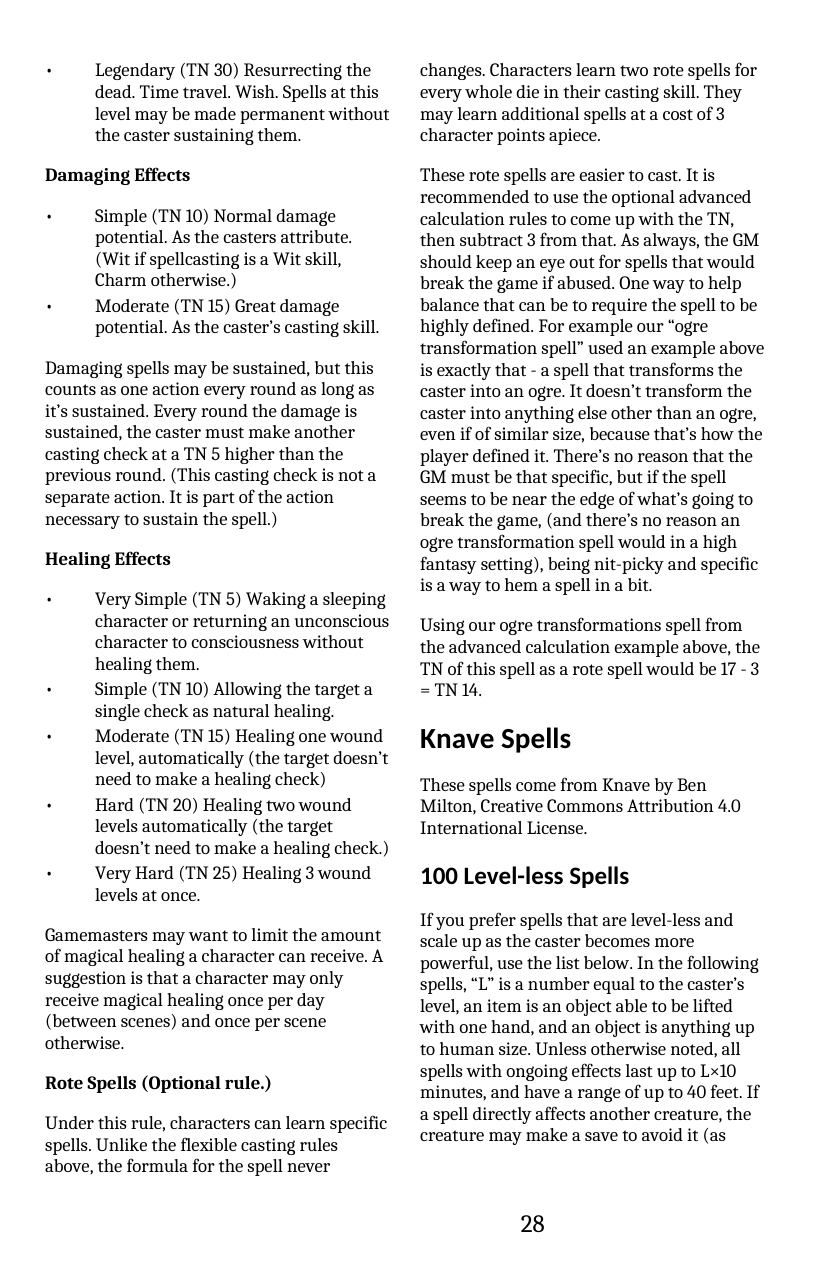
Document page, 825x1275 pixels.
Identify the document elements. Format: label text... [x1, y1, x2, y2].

list Legendary (TN 30) Resurrecting the dead. Time travel. Wish. Spells at this level may be made permanent without the caster sustaining them. [45, 60, 390, 146]
list Moderate (TN 15) Healing one wound level, automatically (the target doesn’t need to make a healing check) [45, 726, 390, 790]
list Simple (TN 10) Normal damage potential. As the casters attribute. (Wit if spellcasting is a Wit skill, Charm otherwise.) [45, 205, 390, 292]
text Using our ogre transformations spell from the advanced calculation example above, the TN of this spell as a rote spell would be 17 - 3 = TN 14. [420, 615, 765, 701]
text Under this rule, characters can learn specific spells. Unlike the flexible casting rules above, the formula for the spell never [45, 1113, 390, 1177]
list Very Simple (TN 5) Waking a sleeping character or returning an unconscious character to consciousness without healing them. [45, 589, 390, 675]
text If you prefer spells that are level-less and scale up as the caster becomes more powerful, use the list below. In the following spells, “L” is a number equal to the caster’s level, an item is an object able to be lifted with one hand, and an object is anything up to human size. Unless otherwise noted, all spells with ongoing effects last up to L×10 minutes, and have a range of up to 40 feet. If a spell directly affects another creature, the creature may make a save to avoid it (as [420, 909, 765, 1146]
text Rote Spells (Optional rule.) [45, 1072, 390, 1094]
subtitle 100 Level-less Spells [420, 860, 765, 890]
text These spells come from Knave by Ben Milton, Creative Commons Attribution 4.0 International License. [420, 774, 765, 839]
list Simple (TN 10) Allowing the target a single check as natural healing. [45, 679, 390, 722]
list Hard (TN 20) Healing two wound levels automatically (the target doesn’t need to make a healing check.) [45, 794, 390, 859]
text Damaging Effects [45, 165, 390, 187]
text Healing Effects [45, 548, 390, 570]
list Moderate (TN 15) Great damage potential. As the caster’s casting skill. [45, 295, 390, 338]
text Damaging spells may be sustained, but this counts as one action every round as long as it’s sustained. Every round the damage is sustained, the caster must make another casting check at a TN 5 higher than the previous round. (This casting check is not a separate action. It is part of the action necessary to sustain the spell.) [45, 357, 390, 530]
text changes. Characters learn two rote spells for every whole die in their casting skill. They may learn additional spells at a cost of 3 character points apiece. [420, 60, 765, 146]
subtitle Knave Spells [420, 720, 765, 756]
text Gamemasters may want to limit the amount of magical healing a character can receive. A suggestion is that a character may only receive magical healing once per day (between scenes) and once per scene otherwise. [45, 924, 390, 1054]
list Very Hard (TN 25) Healing 3 wound levels at once. [45, 862, 390, 906]
text These rote spells are easier to cast. It is recommended to use the optional advanced calculation rules to come up with the TN, then subtract 3 from that. As always, the GM should keep an eye out for spells that would break the game if abused. One way to help balance that can be to require the spell to be highly defined. For example our “ogre transformation spell” used an example above is exactly that - a spell that transforms the caster into an ogre. It doesn’t transform the caster into anything else other than an ogre, even if of similar size, because that’s how the player defined it. There’s no reason that the GM must be that specific, but if the spell seems to be near the edge of what’s going to break the game, (and there’s no reason an ogre transformation spell would in a high fantasy setting), being nit-picky and specific is a way to hem a spell in a bit. [420, 165, 765, 596]
